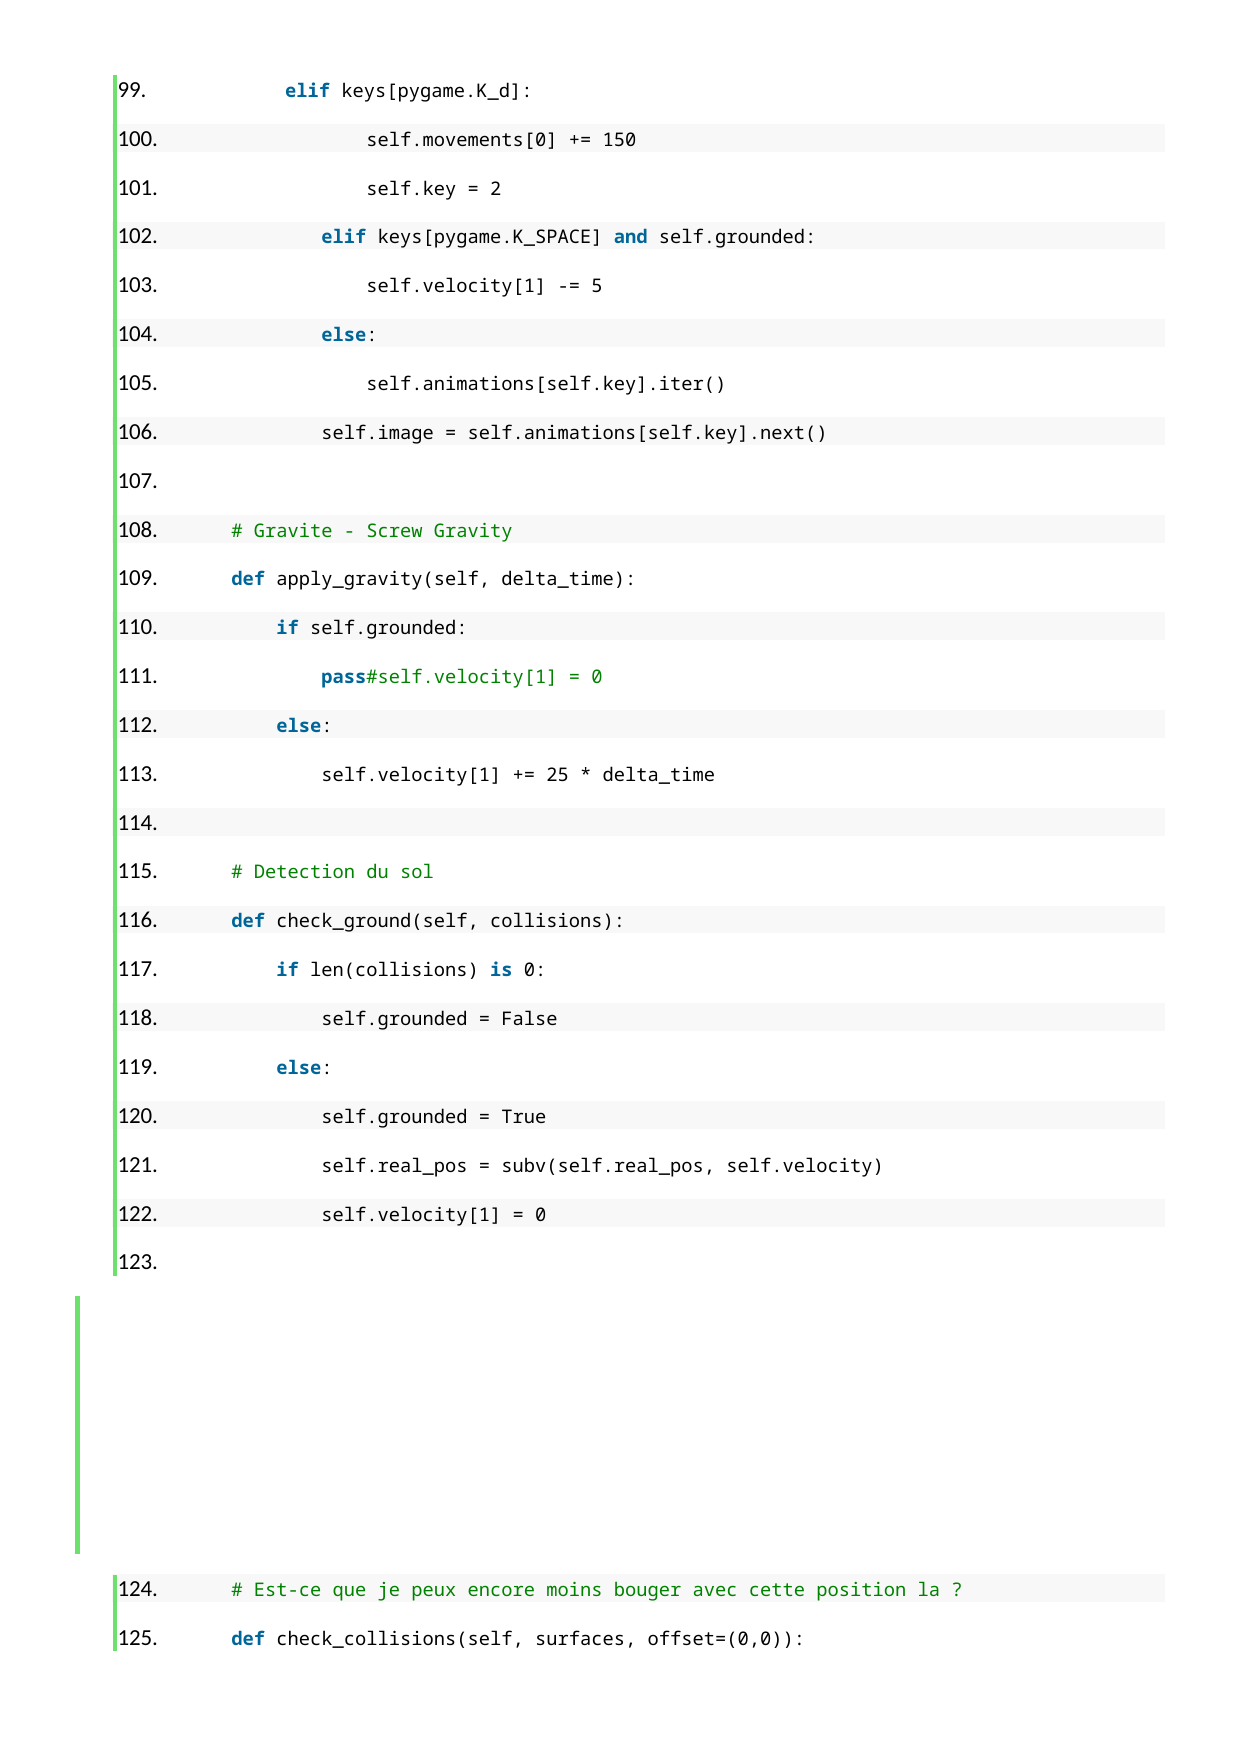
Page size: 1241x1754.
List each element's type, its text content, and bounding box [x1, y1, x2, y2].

list # Est-ce que je peux encore moins bouger avec cette position la ? [112, 1574, 1165, 1602]
list self.key = 2 [117, 173, 1165, 201]
list # Detection du sol [117, 857, 1165, 885]
list # Gravite - Screw Gravity [117, 515, 1165, 543]
list self.velocity[1] += 25 * delta_time [117, 759, 1165, 787]
list self.velocity[1] = 0 [117, 1199, 1165, 1227]
list self.velocity[1] -= 5 [117, 270, 1165, 298]
list if self.grounded: [117, 612, 1165, 640]
list self.real_pos = subv(self.real_pos, self.velocity) [117, 1150, 1165, 1178]
list self.image = self.animations[self.key].next() [117, 417, 1165, 445]
list self.grounded = True [117, 1101, 1165, 1129]
list else: [117, 319, 1165, 347]
list else: [117, 1052, 1165, 1080]
list elif keys[pygame.K_d]: [117, 75, 1165, 103]
list elif keys[pygame.K_SPACE] and self.grounded: [117, 222, 1165, 249]
list pass#self.velocity[1] = 0 [117, 661, 1165, 689]
list def apply_gravity(self, delta_time): [117, 563, 1165, 592]
list else: [117, 710, 1165, 738]
list self.animations[self.key].iter() [117, 368, 1165, 396]
list self.movements[0] += 150 [117, 124, 1165, 152]
list if len(collisions) is 0: [117, 954, 1165, 982]
list def check_collisions(self, surfaces, offset=(0,0)): [117, 1623, 1165, 1651]
list self.grounded = False [117, 1003, 1165, 1031]
list def check_ground(self, collisions): [117, 906, 1165, 933]
